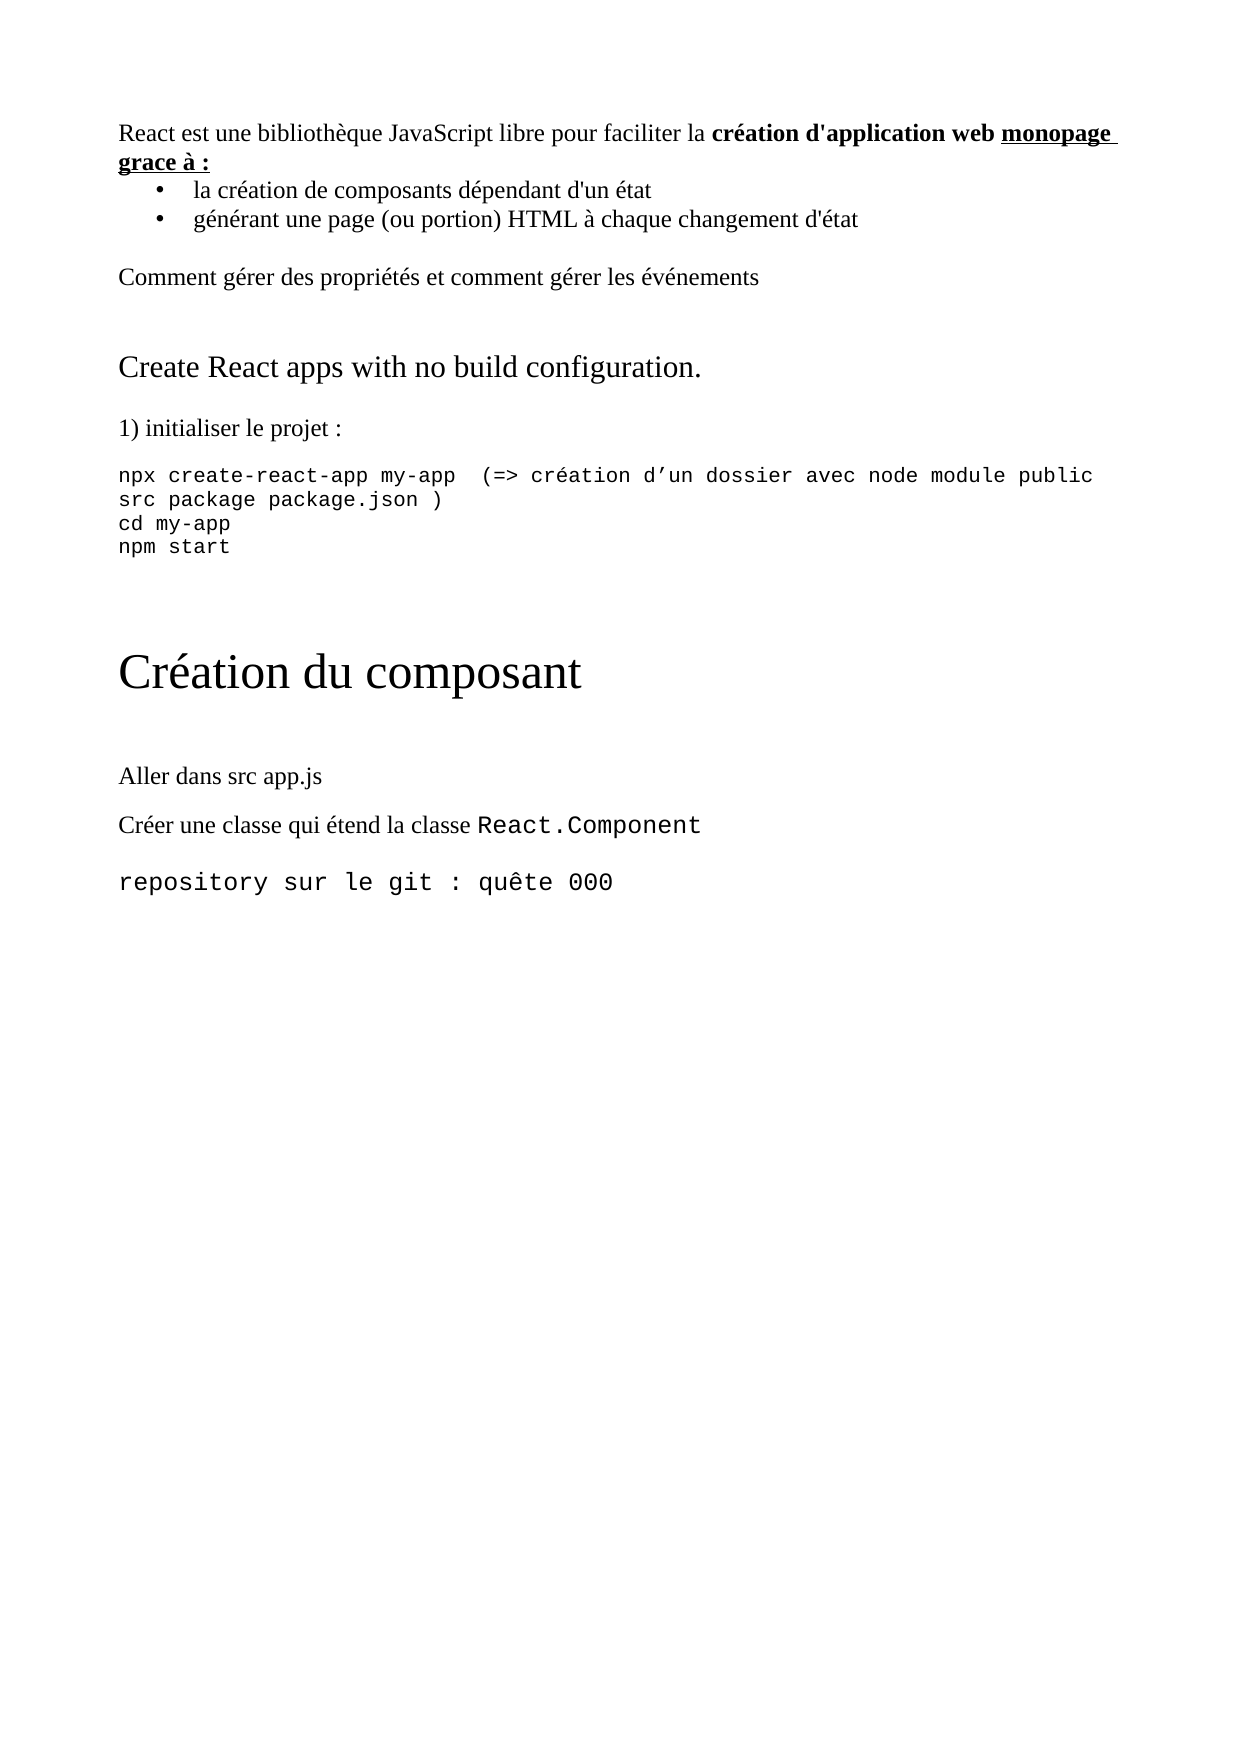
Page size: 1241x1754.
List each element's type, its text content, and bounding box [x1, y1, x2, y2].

list générant une page (ou portion) HTML à chaque changement d'état [156, 204, 1122, 233]
text repository sur le git : quête 000 [118, 869, 1122, 898]
list la création de composants dépendant d'un état [156, 176, 1122, 204]
text cd my-app [118, 512, 1122, 536]
subtitle Création du composant [118, 642, 1122, 700]
text React est une bibliothèque JavaScript libre pour faciliter la création d'application web monopage grace à : [118, 118, 1122, 176]
text npx create-react-app my-app (=> création d’un dossier avec node module public src package package.json ) [118, 465, 1122, 512]
text 1) initialiser le projet : [118, 413, 1122, 442]
text Créer une classe qui étend la classe React.Component [118, 810, 1122, 841]
text Aller dans src app.js [118, 761, 1122, 790]
text Create React apps with no build configuration. [118, 348, 1122, 384]
text Comment gérer des propriétés et comment gérer les événements [118, 262, 1122, 291]
text npm start [118, 536, 1122, 560]
